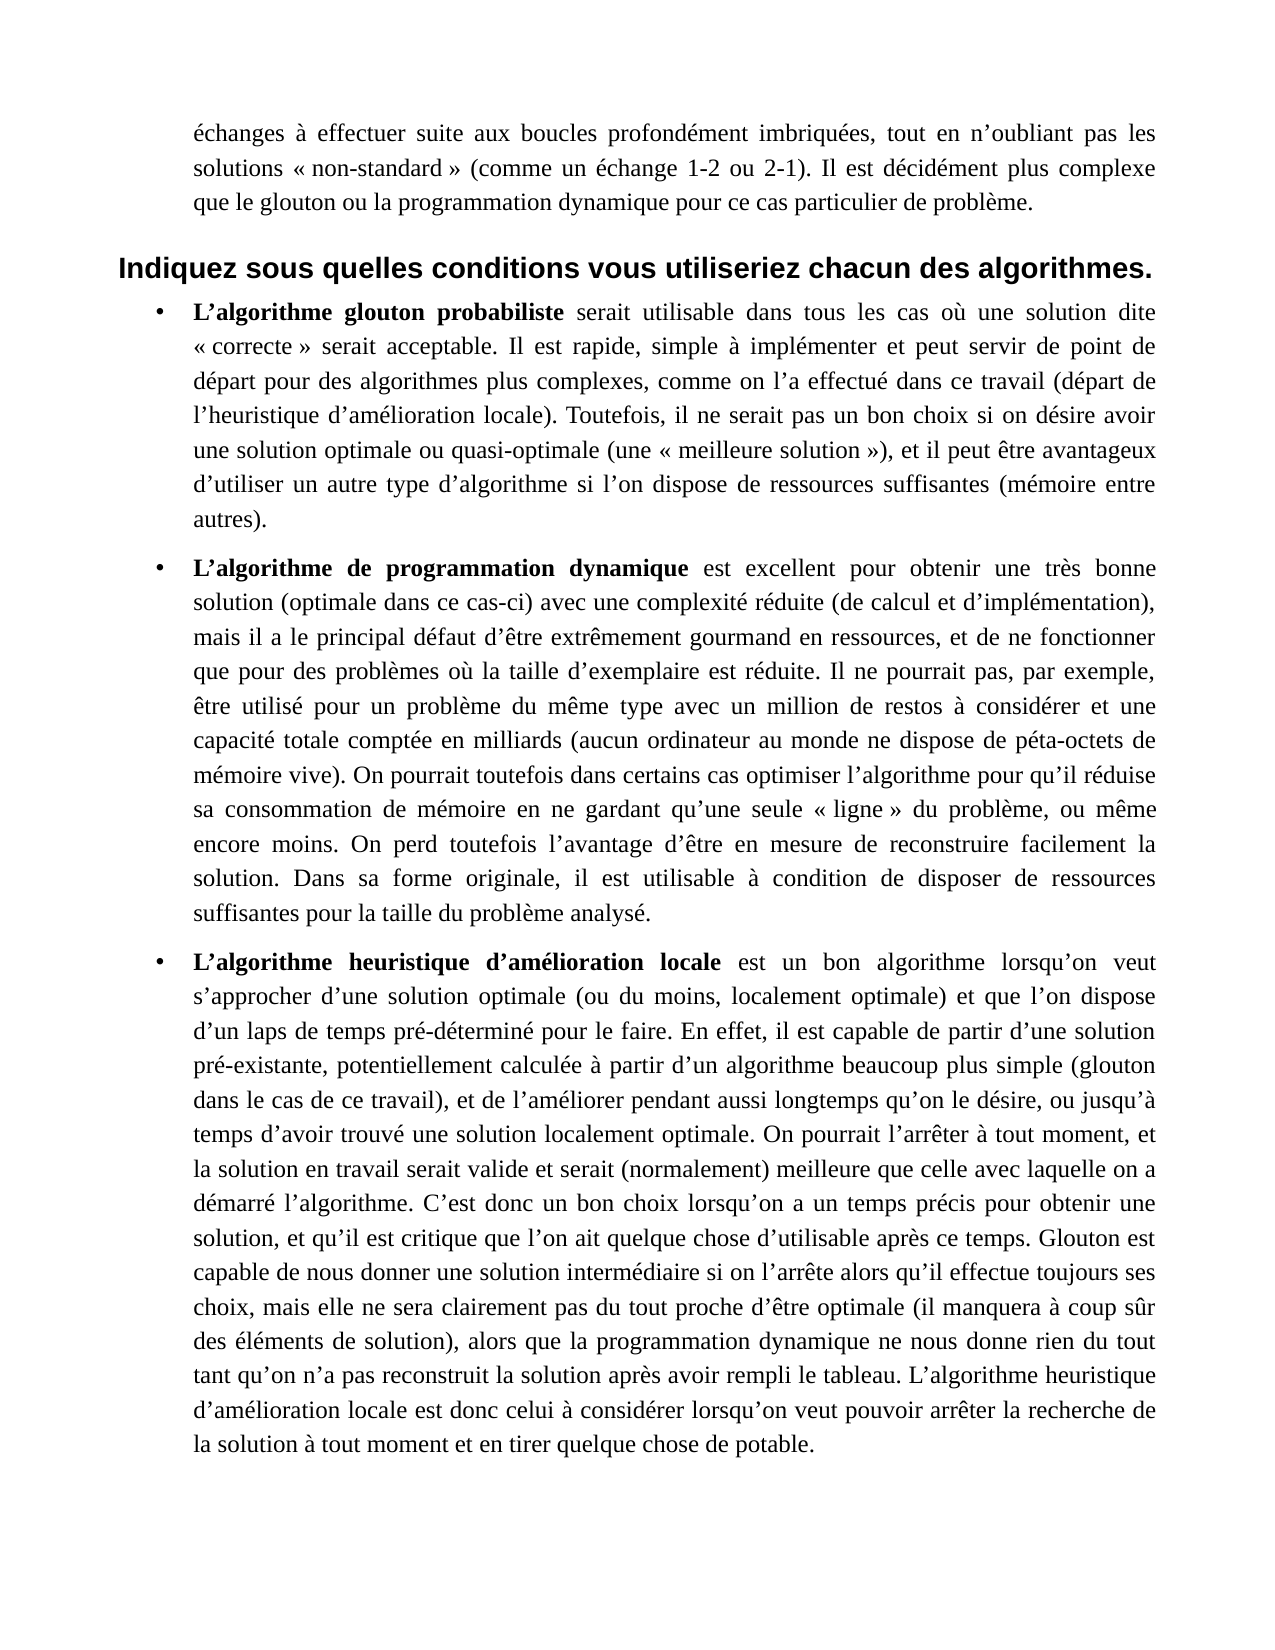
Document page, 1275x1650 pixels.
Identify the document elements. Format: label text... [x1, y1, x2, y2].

list L’algorithme de programmation dynamique est excellent pour obtenir une très bonne solution (optimale dans ce cas-ci) avec une complexité réduite (de calcul et d’implémentation), mais il a le principal défaut d’être extrêmement gourmand en ressources, et de ne fonctionner que pour des problèmes où la taille d’exemplaire est réduite. Il ne pourrait pas, par exemple, être utilisé pour un problème du même type avec un million de restos à considérer et une capacité totale comptée en milliards (aucun ordinateur au monde ne dispose de péta-octets de mémoire vive). On pourrait toutefois dans certains cas optimiser l’algorithme pour qu’il réduise sa consommation de mémoire en ne gardant qu’une seule « ligne » du problème, ou même encore moins. On perd toutefois l’avantage d’être en mesure de reconstruire facilement la solution. Dans sa forme originale, il est utilisable à condition de disposer de ressources suffisantes pour la taille du problème analysé. [156, 553, 1157, 926]
subtitle Indiquez sous quelles conditions vous utiliseriez chacun des algorithmes. [118, 251, 1157, 284]
list échanges à effectuer suite aux boucles profondément imbriquées, tout en n’oubliant pas les solutions « non-standard » (comme un échange 1-2 ou 2-1). Il est décidément plus complexe que le glouton ou la programmation dynamique pour ce cas particulier de problème. [156, 118, 1157, 216]
list L’algorithme glouton probabiliste serait utilisable dans tous les cas où une solution dite « correcte » serait acceptable. Il est rapide, simple à implémenter et peut servir de point de départ pour des algorithmes plus complexes, comme on l’a effectué dans ce travail (départ de l’heuristique d’amélioration locale). Toutefois, il ne serait pas un bon choix si on désire avoir une solution optimale ou quasi-optimale (une « meilleure solution »), et il peut être avantageux d’utiliser un autre type d’algorithme si l’on dispose de ressources suffisantes (mémoire entre autres). [156, 297, 1157, 533]
list L’algorithme heuristique d’amélioration locale est un bon algorithme lorsqu’on veut s’approcher d’une solution optimale (ou du moins, localement optimale) et que l’on dispose d’un laps de temps pré-déterminé pour le faire. En effet, il est capable de partir d’une solution pré-existante, potentiellement calculée à partir d’un algorithme beaucoup plus simple (glouton dans le cas de ce travail), et de l’améliorer pendant aussi longtemps qu’on le désire, ou jusqu’à temps d’avoir trouvé une solution localement optimale. On pourrait l’arrêter à tout moment, et la solution en travail serait valide et serait (normalement) meilleure que celle avec laquelle on a démarré l’algorithme. C’est donc un bon choix lorsqu’on a un temps précis pour obtenir une solution, et qu’il est critique que l’on ait quelque chose d’utilisable après ce temps. Glouton est capable de nous donner une solution intermédiaire si on l’arrête alors qu’il effectue toujours ses choix, mais elle ne sera clairement pas du tout proche d’être optimale (il manquera à coup sûr des éléments de solution), alors que la programmation dynamique ne nous donne rien du tout tant qu’on n’a pas reconstruit la solution après avoir rempli le tableau. L’algorithme heuristique d’amélioration locale est donc celui à considérer lorsqu’on veut pouvoir arrêter la recherche de la solution à tout moment et en tirer quelque chose de potable. [156, 947, 1157, 1458]
